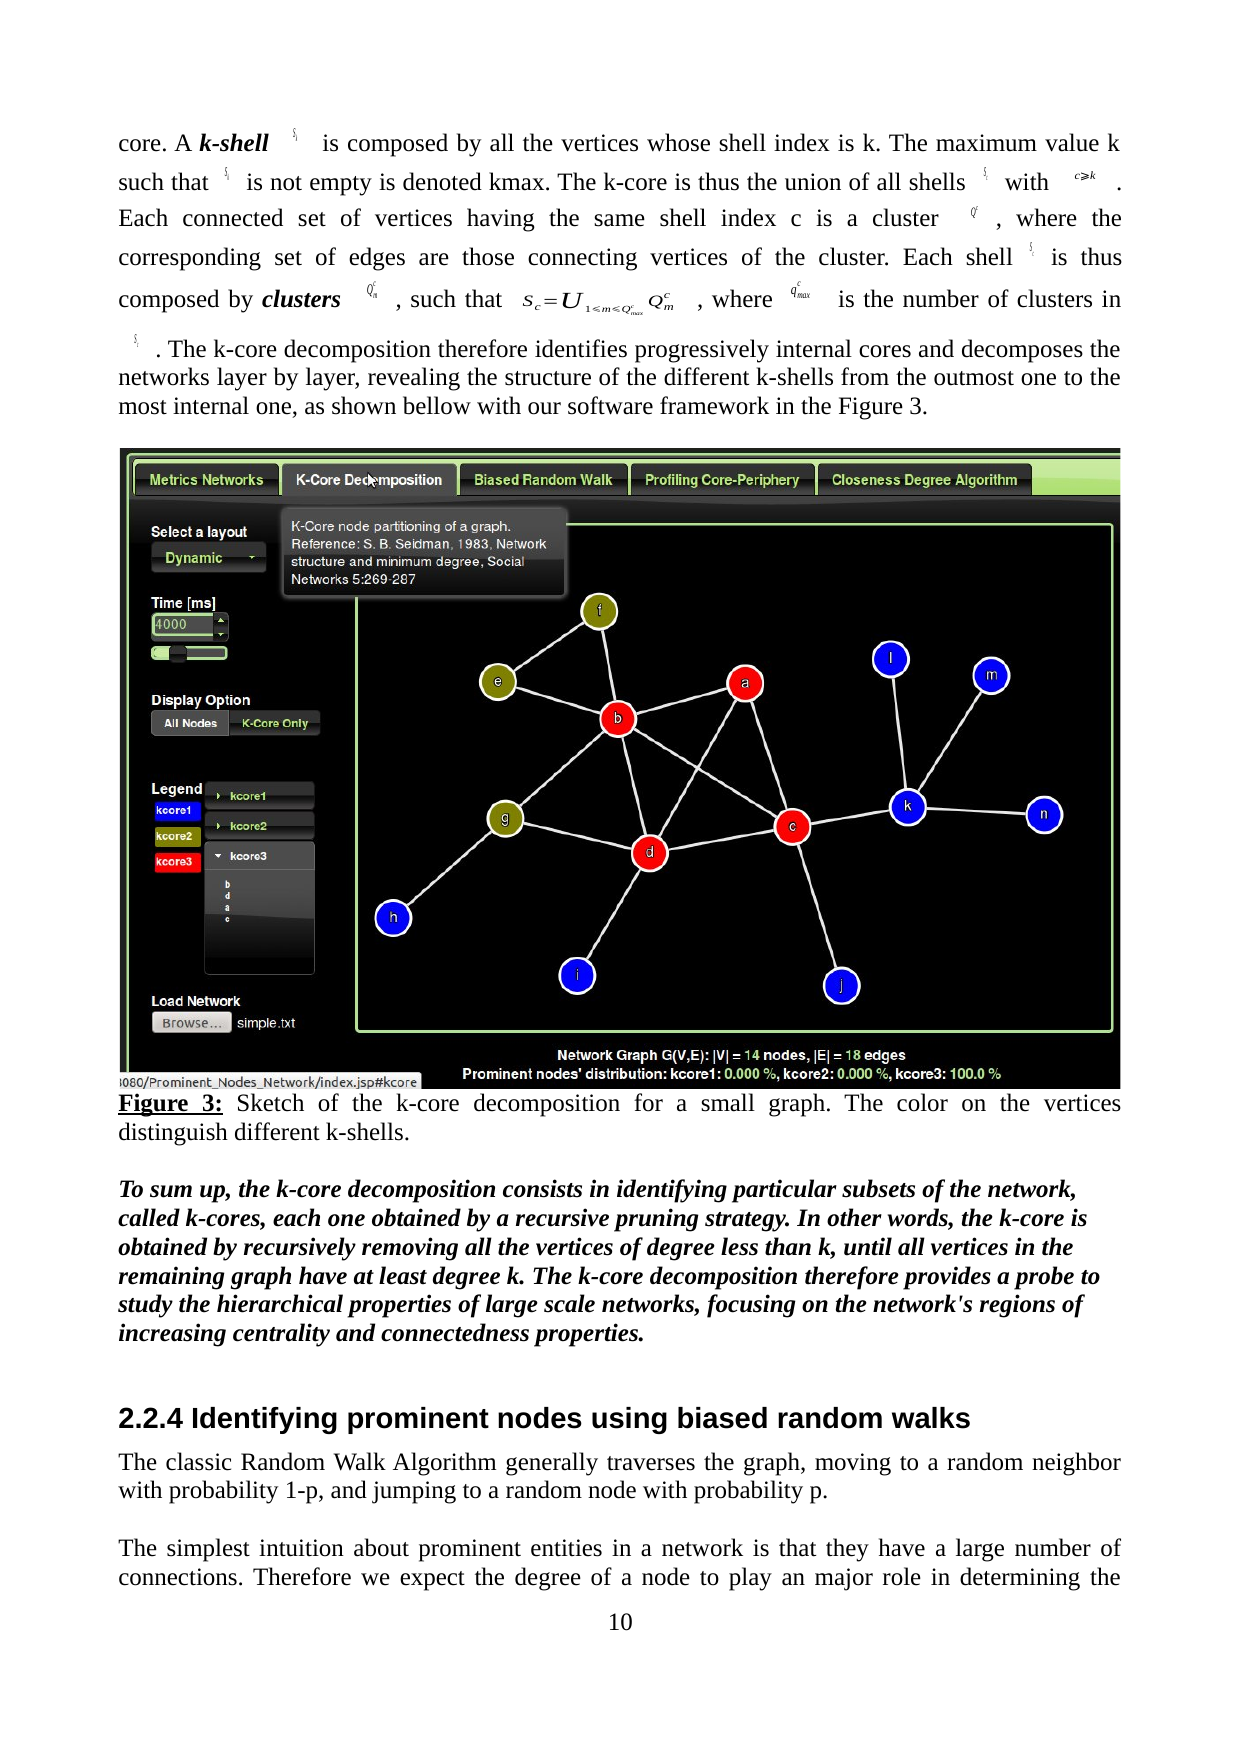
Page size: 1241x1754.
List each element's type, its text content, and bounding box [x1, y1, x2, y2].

subtitle 2.2.4 Identifying prominent nodes using biased random walks [118, 1401, 1122, 1434]
text To sum up, the k-core decomposition consists in identifying particular subsets of the network, called k-cores, each one obtained by a recursive pruning strategy. In other words, the k-core is obtained by recursively removing all the vertices of degree less than k, until all vertices in the remaining graph have at least degree k. The k-core decomposition therefore provides a probe to study the hierarchical properties of large scale networks, focusing on the network's regions of increasing centrality and connectedness properties. [118, 1174, 1122, 1347]
text Figure 3: Sketch of the k-core decomposition for a small graph. The color on the vertices distinguish different k-shells. [118, 449, 1122, 1146]
text A subgraph H=(C,E|C) induced by the set is a k-core if and only if the degree of every node induced in H is greater or equal than k (), and H is the maximum subgraph with this property. A vertex i has shell index k if it belongs to the k-core but not to (k+1)-core. A k-shell is composed by all the vertices whose shell index is k. The maximum value k such thatis not empty is denoted kmax. The k-core is thus the union of all shellswith . Each connected set of vertices having the same shell index c is a cluster , where the corresponding set of edges are those connecting vertices of the cluster. Each shellis thus composed by clusters , such that, where is the number of clusters in. The k-core decomposition therefore identifies progressively internal cores and decomposes the networks layer by layer, revealing the structure of the different k-shells from the outmost one to the most internal one, as shown bellow with our software framework in the Figure 3. [118, 118, 1122, 420]
text The simplest intuition about prominent entities in a network is that they have a large number of connections. Therefore we expect the degree of a node to play an major role in determining the [118, 1533, 1122, 1591]
text The classic Random Walk Algorithm generally traverses the graph, moving to a random neighbor with probability 1-p, and jumping to a random node with probability p. [118, 1447, 1122, 1504]
picture [119, 448, 1121, 1089]
